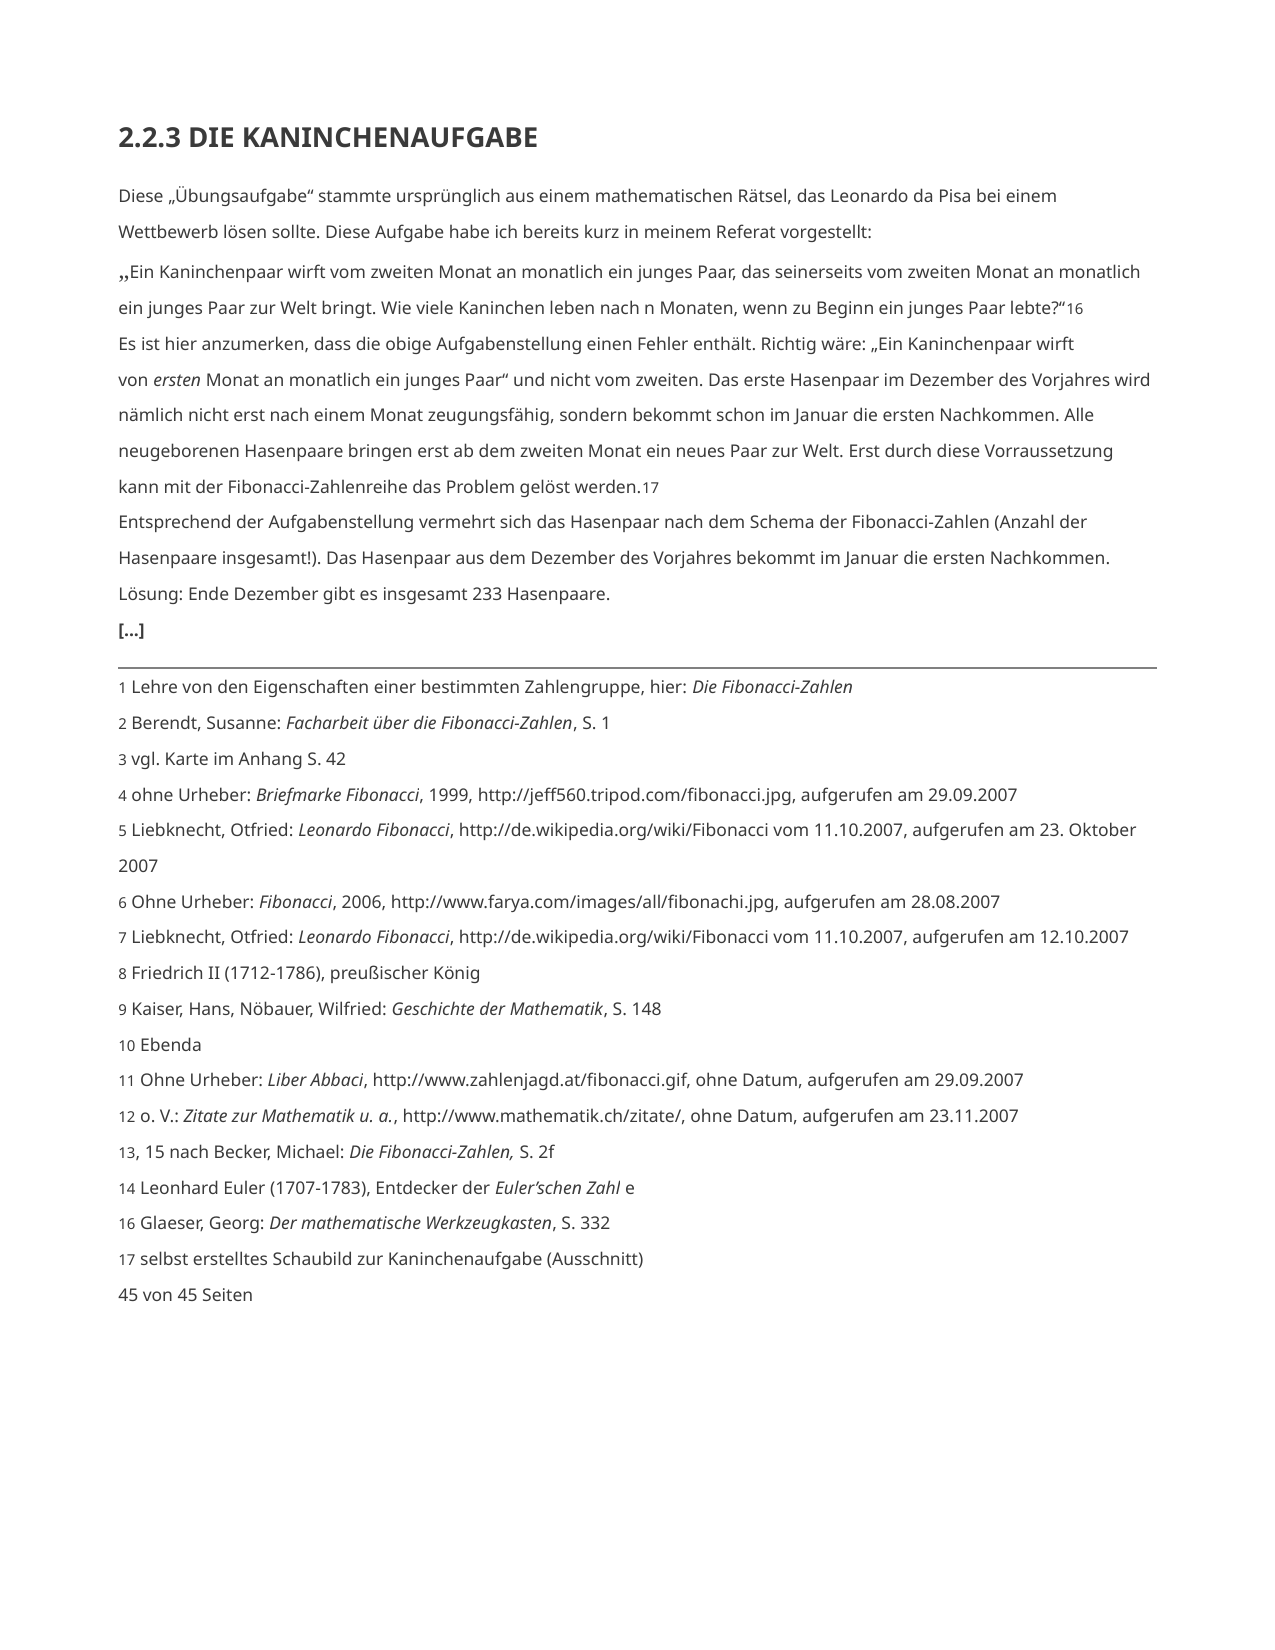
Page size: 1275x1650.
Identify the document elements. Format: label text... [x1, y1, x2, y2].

text 1 Lehre von den Eigenschaften einer bestimmten Zahlengruppe, hier: Die Fibonacci-Zahlen [118, 675, 1157, 699]
text 10 Ebenda [118, 1032, 1157, 1056]
text 3 vgl. Karte im Anhang S. 42 [118, 747, 1157, 770]
text Entsprechend der Aufgabenstellung vermehrt sich das Hasenpaar nach dem Schema der Fibonacci-Zahlen (Anzahl der Hasenpaare insgesamt!). Das Hasenpaar aus dem Dezember des Vorjahres bekommt im Januar die ersten Nachkommen. [118, 510, 1157, 570]
text 8 Friedrich II (1712-1786), preußischer König [118, 961, 1157, 985]
text 7 Liebknecht, Otfried: Leonardo Fibonacci, http://de.wikipedia.org/wiki/Fibonacci vom 11.10.2007, aufgerufen am 12.10.2007 [118, 925, 1157, 949]
text 2 Berendt, Susanne: Facharbeit über die Fibonacci-Zahlen, S. 1 [118, 711, 1157, 735]
text 6 Ohne Urheber: Fibonacci, 2006, http://www.farya.com/images/all/fibonachi.jpg, aufgerufen am 28.08.2007 [118, 889, 1157, 913]
text 14 Leonhard Euler (1707-1783), Entdecker der Euler’schen Zahl e [118, 1175, 1157, 1199]
text 17 selbst erstelltes Schaubild zur Kaninchenaufgabe (Ausschnitt) [118, 1247, 1157, 1271]
text 13, 15 nach Becker, Michael: Die Fibonacci-Zahlen, S. 2f [118, 1139, 1157, 1163]
text 16 Glaeser, Georg: Der mathematische Werkzeugkasten, S. 332 [118, 1211, 1157, 1235]
text 4 ohne Urheber: Briefmarke Fibonacci, 1999, http://jeff560.tripod.com/fibonacci.jpg, aufgerufen am 29.09.2007 [118, 782, 1157, 806]
text 11 Ohne Urheber: Liber Abbaci, http://www.zahlenjagd.at/fibonacci.gif, ohne Datum, aufgerufen am 29.09.2007 [118, 1068, 1157, 1092]
text Lösung: Ende Dezember gibt es insgesamt 233 Hasenpaare. [118, 582, 1157, 606]
text „Ein Kaninchenpaar wirft vom zweiten Monat an monatlich ein junges Paar, das seinerseits vom zweiten Monat an monatlich ein junges Paar zur Welt bringt. Wie viele Kaninchen leben nach n Monaten, wenn zu Beginn ein junges Paar lebte?“16 [118, 255, 1157, 320]
text Diese „Übungsaufgabe“ stammte ursprünglich aus einem mathematischen Rätsel, das Leonardo da Pisa bei einem Wettbewerb lösen sollte. Diese Aufgabe habe ich bereits kurz in meinem Referat vorgestellt: [118, 184, 1157, 243]
text 9 Kaiser, Hans, Nöbauer, Wilfried: Geschichte der Mathematik, S. 148 [118, 997, 1157, 1021]
text 45 von 45 Seiten [118, 1282, 1157, 1306]
text [...] [118, 617, 1157, 641]
subtitle 2.2.3 DIE KANINCHENAUFGABE [118, 118, 1157, 156]
text Es ist hier anzumerken, dass die obige Aufgabenstellung einen Fehler enthält. Richtig wäre: „Ein Kaninchenpaar wirft von ersten Monat an monatlich ein junges Paar“ und nicht vom zweiten. Das erste Hasenpaar im Dezember des Vorjahres wird nämlich nicht erst nach einem Monat zeugungsfähig, sondern bekommt schon im Januar die ersten Nachkommen. Alle neugeborenen Hasenpaare bringen erst ab dem zweiten Monat ein neues Paar zur Welt. Erst durch diese Vorraussetzung kann mit der Fibonacci-Zahlenreihe das Problem gelöst werden.17 [118, 332, 1157, 498]
text 5 Liebknecht, Otfried: Leonardo Fibonacci, http://de.wikipedia.org/wiki/Fibonacci vom 11.10.2007, aufgerufen am 23. Oktober 2007 [118, 818, 1157, 878]
text 12 o. V.: Zitate zur Mathematik u. a., http://www.mathematik.ch/zitate/, ohne Datum, aufgerufen am 23.11.2007 [118, 1104, 1157, 1128]
